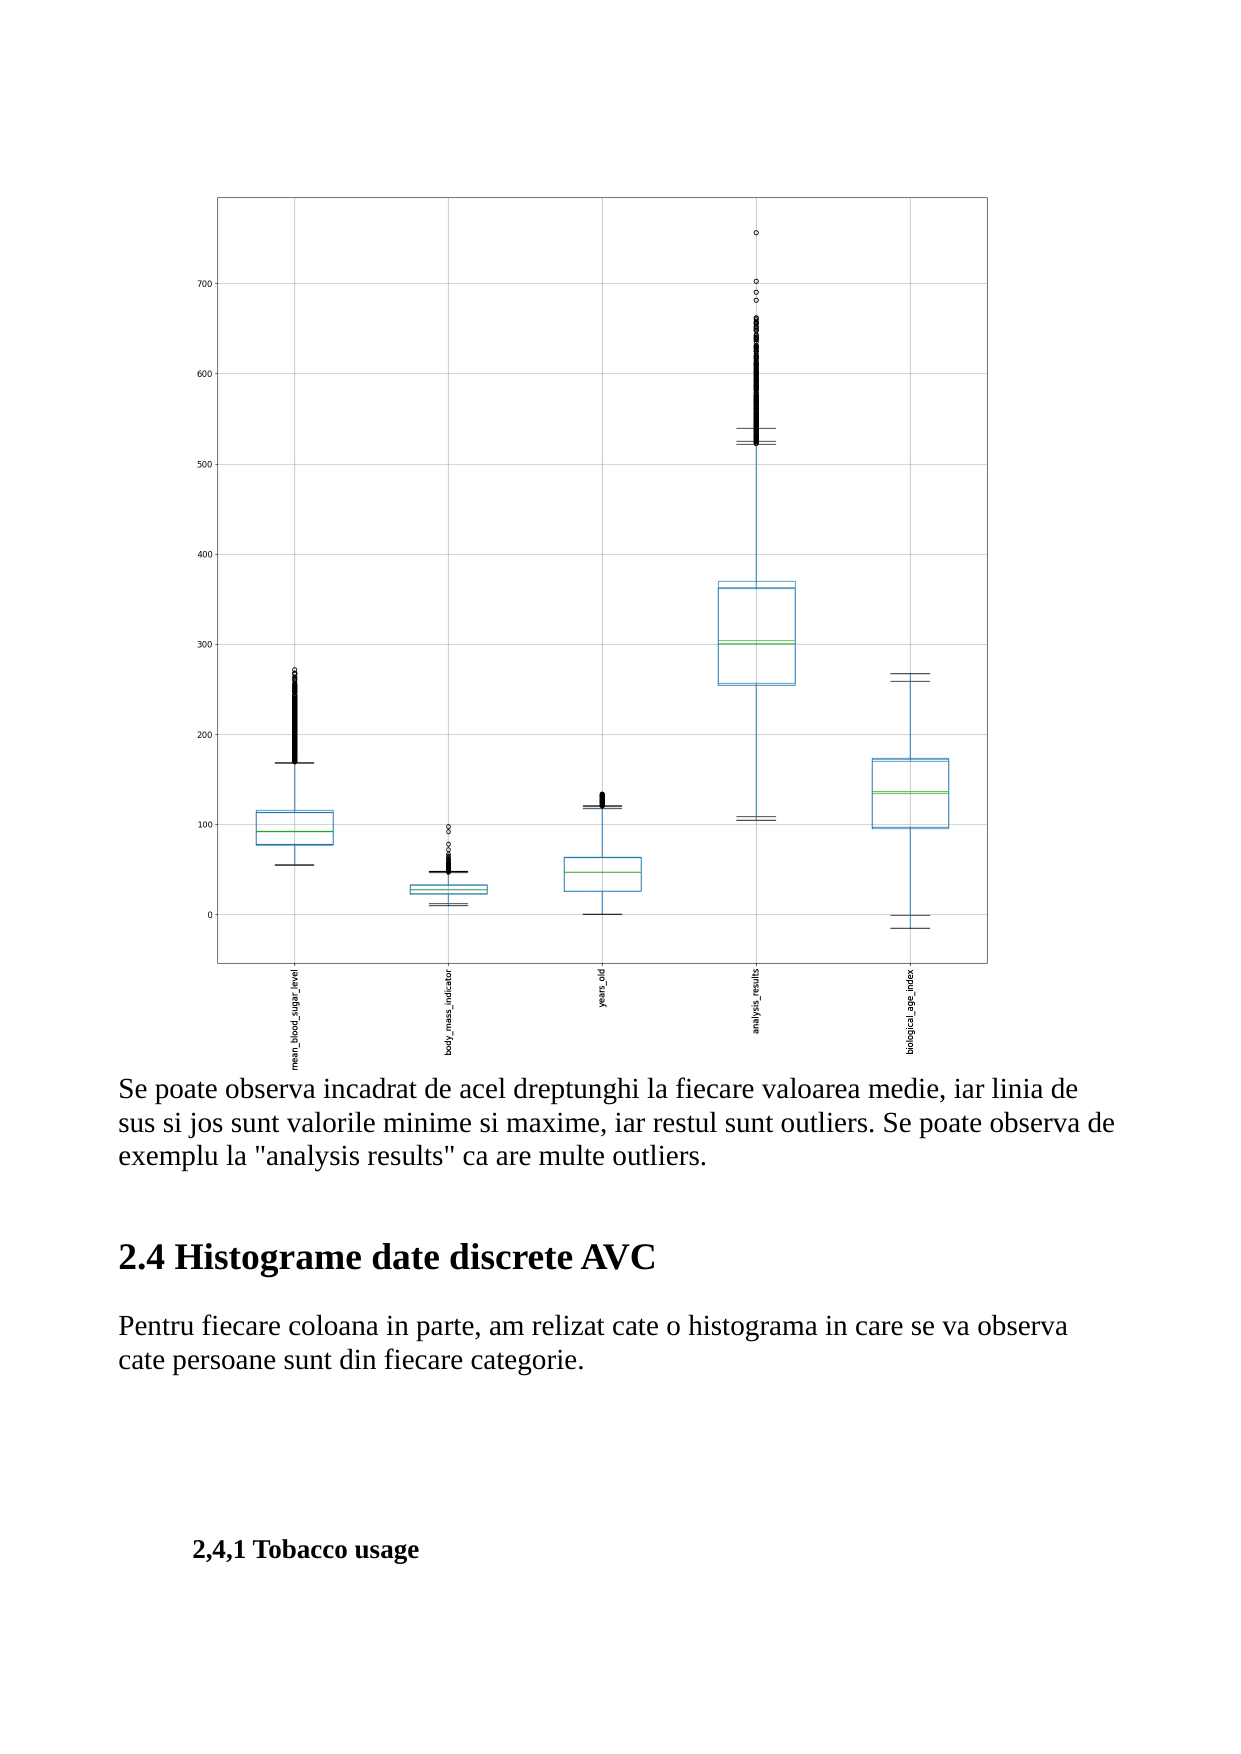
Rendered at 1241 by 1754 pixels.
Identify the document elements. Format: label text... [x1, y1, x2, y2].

text 2,4,1 Tobacco usage [118, 1533, 1122, 1565]
text Se poate observa incadrat de acel dreptunghi la fiecare valoarea medie, iar linia de sus si jos sunt valorile minime si maxime, iar restul sunt outliers. Se poate observa de exemplu la "analysis results" ca are multe outliers. [118, 118, 1122, 1172]
picture [134, 143, 1086, 1072]
text 2.4 Histograme date discrete AVC [118, 1234, 1122, 1277]
text Pentru fiecare coloana in parte, am relizat cate o histograma in care se va observa cate persoane sunt din fiecare categorie. [118, 1308, 1122, 1375]
